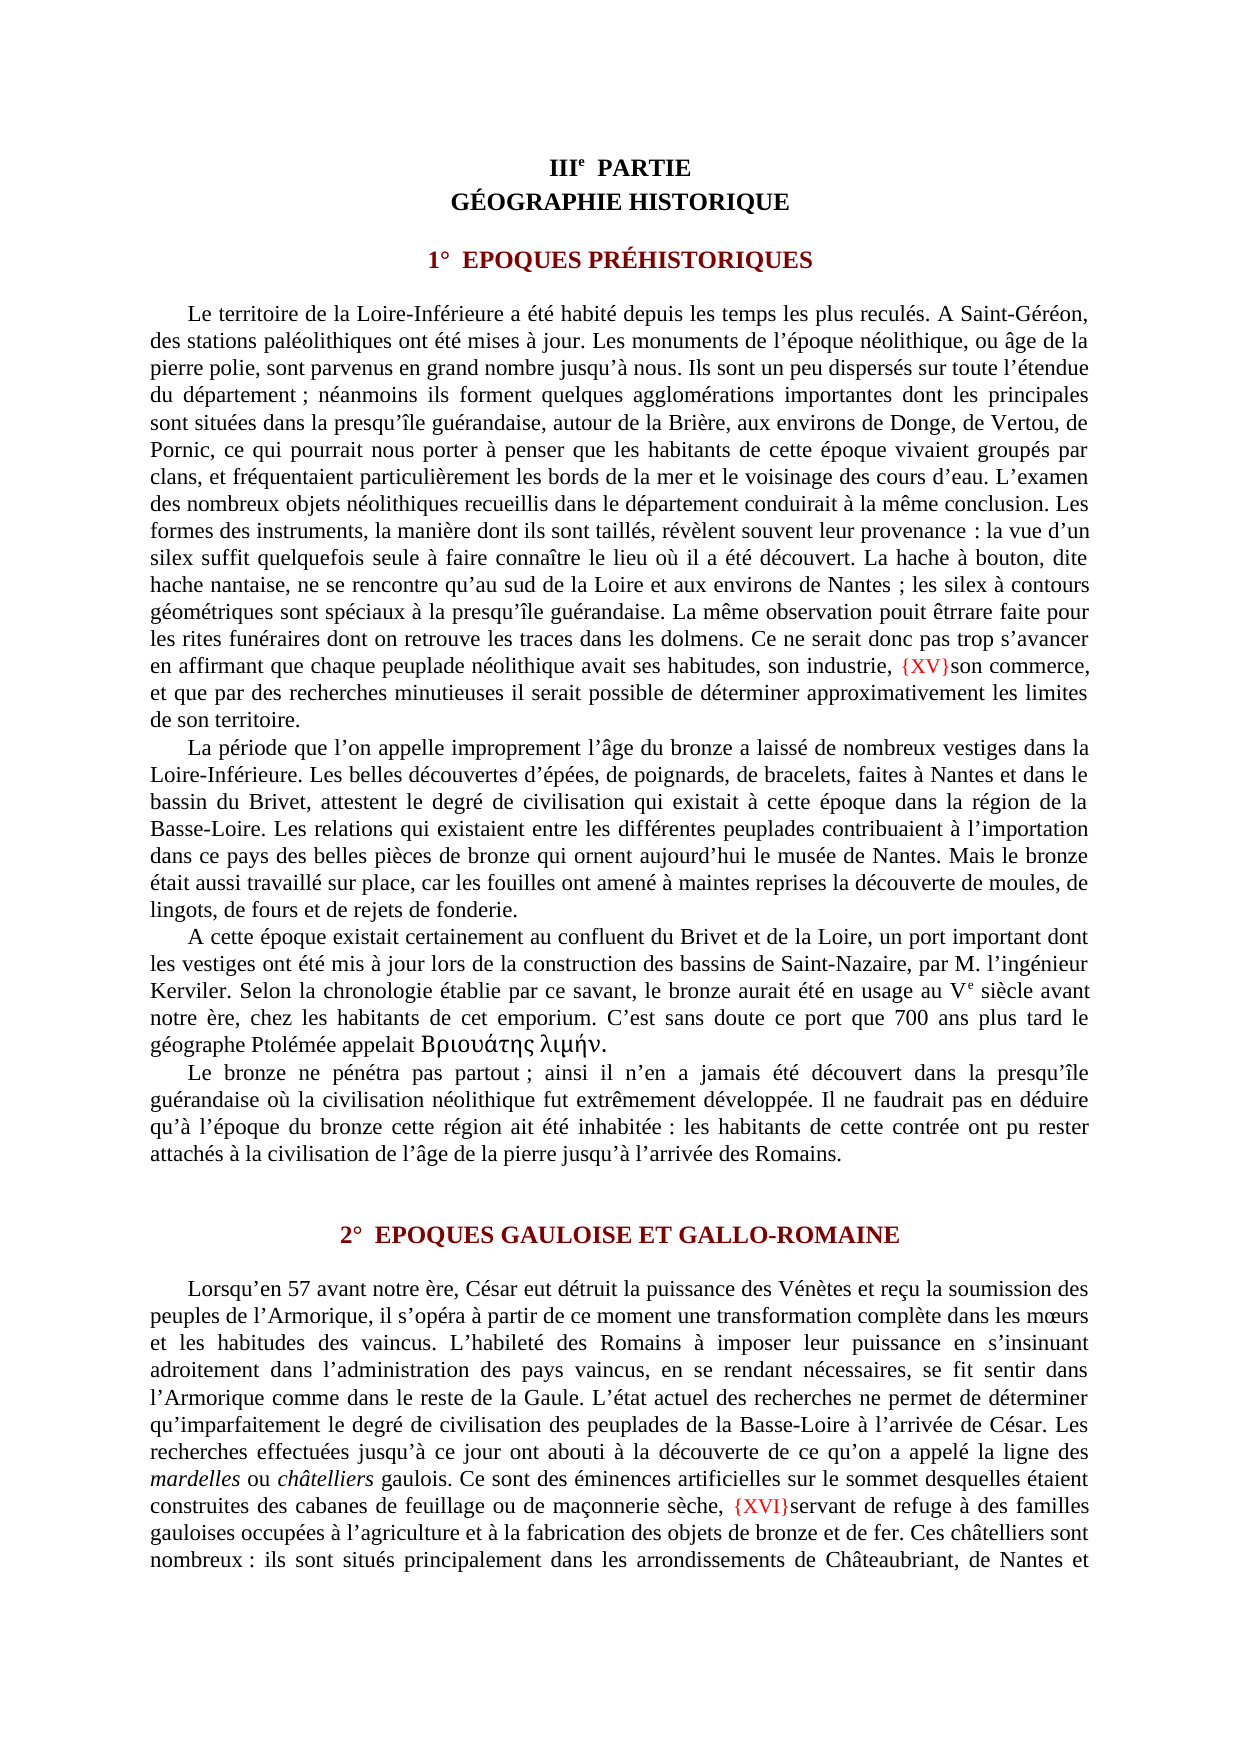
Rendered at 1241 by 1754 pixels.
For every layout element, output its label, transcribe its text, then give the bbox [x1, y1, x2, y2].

text Le territoire de la Loire-Inférieure a été habité depuis les temps les plus reculés. A Saint-Géréon, des stations paléolithiques ont été mises à jour. Les monuments de l’époque néolithique, ou âge de la pierre polie, sont parvenus en grand nombre jusqu’à nous. Ils sont un peu dispersés sur toute l’étendue du département ; néanmoins ils forment quelques agglomérations importantes dont les principales sont situées dans la presqu’île guérandaise, autour de la Brière, aux environs de Donge, de Vertou, de Pornic, ce qui pourrait nous porter à penser que les habitants de cette époque vivaient groupés par clans, et fréquentaient particulièrement les bords de la mer et le voisinage des cours d’eau. L’examen des nombreux objets néolithiques recueillis dans le département conduirait à la même conclusion. Les formes des instruments, la manière dont ils sont taillés, révèlent souvent leur provenance : la vue d’un silex suffit quelquefois seule à faire connaître le lieu où il a été découvert. La hache à bouton, dite hache nantaise, ne se rencontre qu’au sud de la Loire et aux environs de Nantes ; les silex à contours géométriques sont spéciaux à la presqu’île guérandaise. La même observation pouit êtrrare faite pour les rites funéraires dont on retrouve les traces dans les dolmens. Ce ne serait donc pas trop s’avancer en affirmant que chaque peuplade néolithique avait ses habitudes, son industrie, {XV}son commerce, et que par des recherches minutieuses il serait possible de déterminer approximativement les limites de son territoire. [150, 300, 1090, 733]
text 2° EPOQUES GAULOISE ET GALLO-ROMAINE [150, 1217, 1090, 1250]
text Le bronze ne pénétra pas partout ; ainsi il n’en a jamais été découvert dans la presqu’île guérandaise où la civilisation néolithique fut extrêmement développée. Il ne faudrait pas en déduire qu’à l’époque du bronze cette région ait été inhabitée : les habitants de cette contrée ont pu rester attachés à la civilisation de l’âge de la pierre jusqu’à l’arrivée des Romains. [150, 1058, 1090, 1167]
text La période que l’on appelle improprement l’âge du bronze a laissé de nombreux vestiges dans la Loire-Inférieure. Les belles découvertes d’épées, de poignards, de bracelets, faites à Nantes et dans le bassin du Brivet, attestent le degré de civilisation qui existait à cette époque dans la région de la Basse-Loire. Les relations qui existaient entre les différentes peuplades contribuaient à l’importation dans ce pays des belles pièces de bronze qui ornent aujourd’hui le musée de Nantes. Mais le bronze était aussi travaillé sur place, car les fouilles ont amené à maintes reprises la découverte de moules, de lingots, de fours et de rejets de fonderie. [150, 733, 1090, 923]
text A cette époque existait certainement au confluent du Brivet et de la Loire, un port important dont les vestiges ont été mis à jour lors de la construction des bassins de Saint-Nazaire, par M. l’ingénieur Kerviler. Selon la chronologie établie par ce savant, le bronze aurait été en usage au Ve siècle avant notre ère, chez les habitants de cet emporium. C’est sans doute ce port que 700 ans plus tard le géographe Ptolémée appelait Βριουάτης λιμήν. [150, 923, 1090, 1058]
text IIIe PARTIE GÉOGRAPHIE HISTORIQUE [150, 150, 1090, 217]
text Lorsqu’en 57 avant notre ère, César eut détruit la puissance des Vénètes et reçu la soumission des peuples de l’Armorique, il s’opéra à partir de ce moment une transformation complète dans les mœurs et les habitudes des vaincus. L’habileté des Romains à imposer leur puissance en s’insinuant adroitement dans l’administration des pays vaincus, en se rendant nécessaires, se fit sentir dans l’Armorique comme dans le reste de la Gaule. L’état actuel des recherches ne permet de déterminer qu’imparfaitement le degré de civilisation des peuplades de la Basse-Loire à l’arrivée de César. Les recherches effectuées jusqu’à ce jour ont abouti à la découverte de ce qu’on a appelé la ligne des mardelles ou châtelliers gaulois. Ce sont des éminences artificielles sur le sommet desquelles étaient construites des cabanes de feuillage ou de maçonnerie sèche, {XVI}servant de refuge à des familles gauloises occupées à l’agriculture et à la fabrication des objets de bronze et de fer. Ces châtelliers sont nombreux : ils sont situés principalement dans les arrondissements de Châteaubriant, de Nantes et [150, 1275, 1090, 1573]
text 1° EPOQUES PRÉHISTORIQUES [150, 242, 1090, 275]
